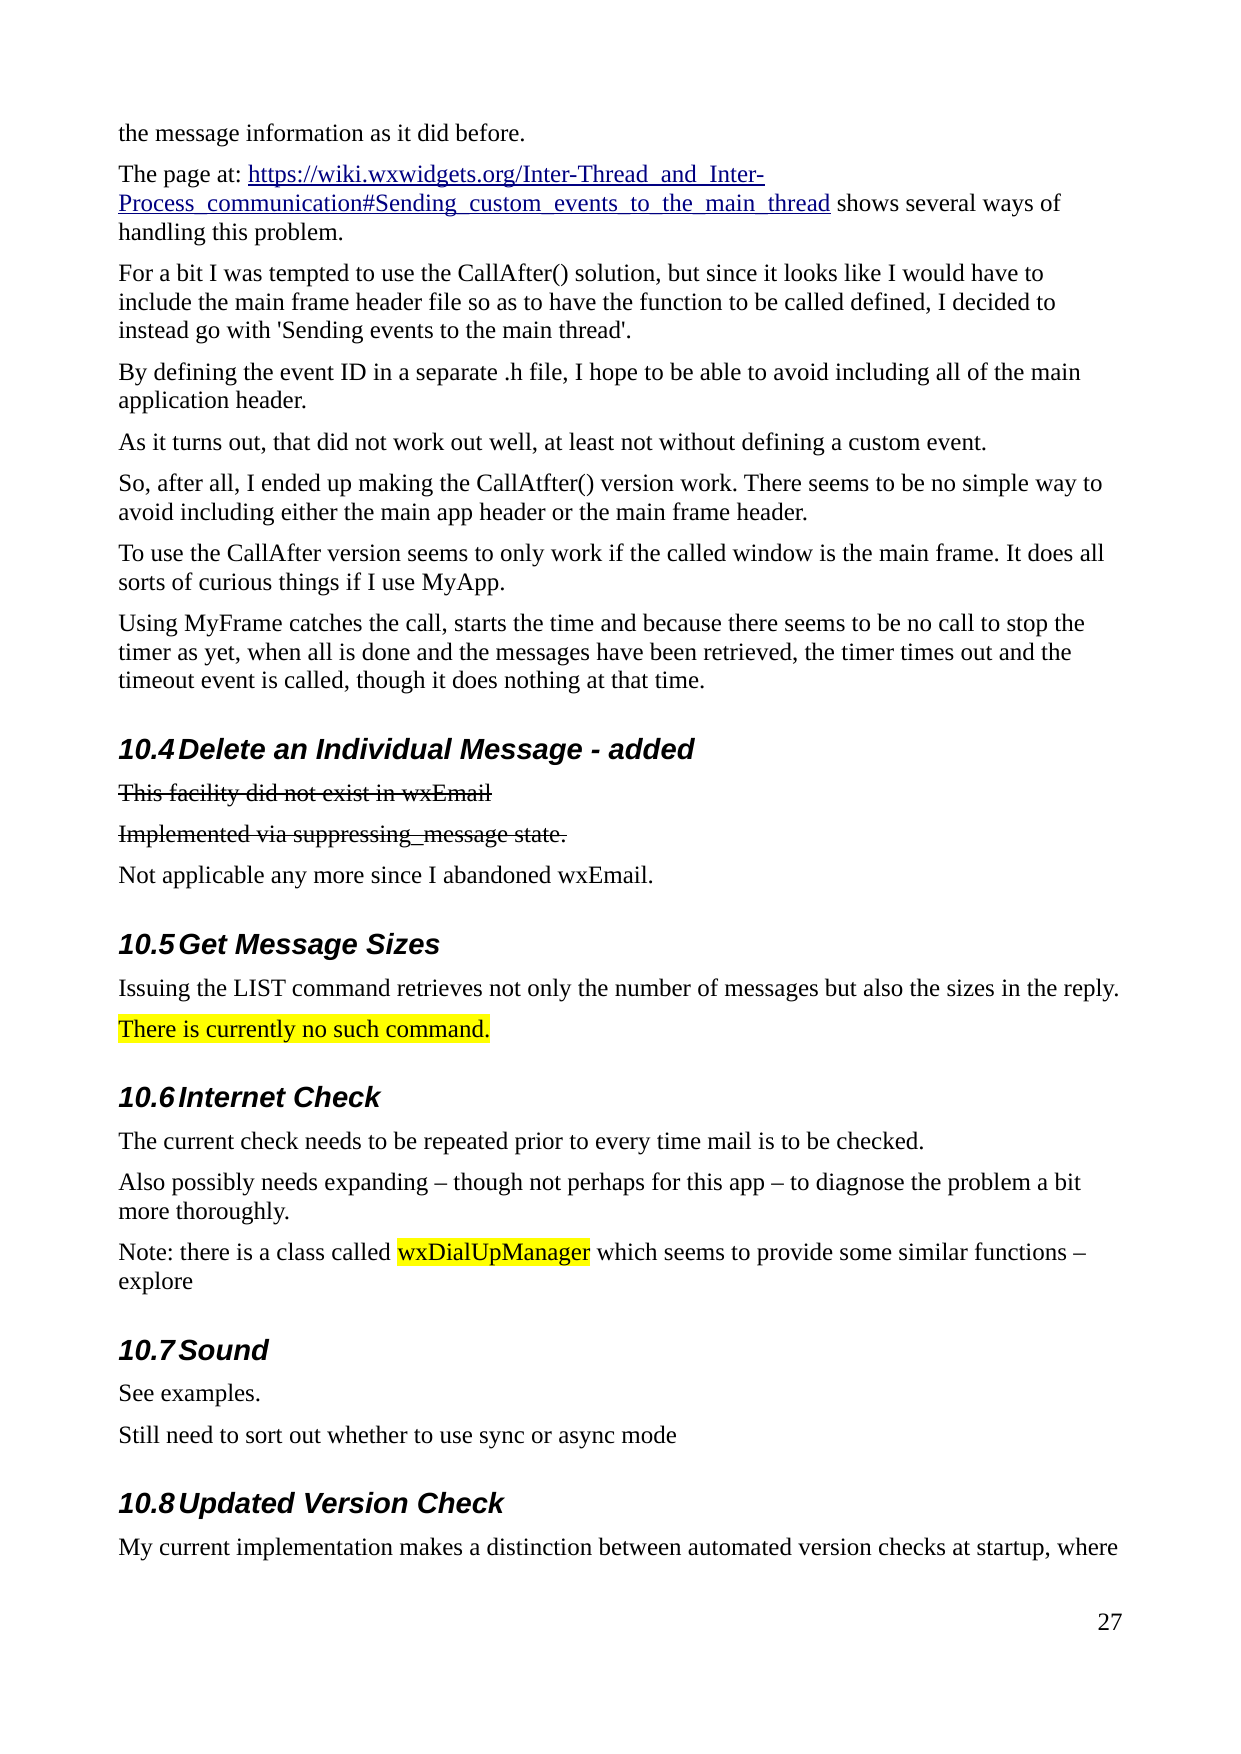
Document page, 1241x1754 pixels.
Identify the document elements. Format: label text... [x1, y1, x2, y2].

text See examples. [118, 1378, 1122, 1407]
text Using MyFrame catches the call, starts the time and because there seems to be no call to stop the timer as yet, when all is done and the messages have been retrieved, the timer times out and the timeout event is called, though it does nothing at that time. [118, 608, 1122, 694]
text As it turns out, that did not work out well, at least not without defining a custom event. [118, 427, 1122, 456]
text Implemented via suppressing_message state. [118, 819, 1122, 848]
text There is currently no such command. [118, 1014, 1122, 1043]
text The page at: https://wiki.wxwidgets.org/Inter-Thread_and_Inter-Process_communication#Sending_custom_events_to_the_main_thread shows several ways of handling this problem. [118, 159, 1122, 246]
text This facility did not exist in wxEmail [118, 778, 1122, 807]
text My current implementation makes a distinction between automated version checks at startup, where [118, 1532, 1122, 1561]
text Still need to sort out whether to use sync or async mode [118, 1420, 1122, 1448]
text Also possibly needs expanding – though not perhaps for this app – to diagnose the problem a bit more thoroughly. [118, 1167, 1122, 1225]
subtitle Get Message Sizes [118, 927, 1122, 960]
subtitle Sound [118, 1332, 1122, 1366]
text For a bit I was tempted to use the CallAfter() solution, but since it looks like I would have to include the main frame header file so as to have the function to be called defined, I decided to instead go with 'Sending events to the main thread'. [118, 258, 1122, 344]
text The current check needs to be repeated prior to every time mail is to be checked. [118, 1126, 1122, 1155]
text To use the CallAfter version seems to only work if the called window is the main frame. It does all sorts of curious things if I use MyApp. [118, 538, 1122, 596]
subtitle Internet Check [118, 1080, 1122, 1114]
subtitle Delete an Individual Message - added [118, 732, 1122, 765]
text the message information as it did before. [118, 118, 1122, 147]
subtitle Updated Version Check [118, 1486, 1122, 1519]
text Not applicable any more since I abandoned wxEmail. [118, 860, 1122, 889]
text Issuing the LIST command retrieves not only the number of messages but also the sizes in the reply. [118, 973, 1122, 1001]
text Note: there is a class called wxDialUpManager which seems to provide some similar functions – explore [118, 1237, 1122, 1295]
text So, after all, I ended up making the CallAtfter() version work. There seems to be no simple way to avoid including either the main app header or the main frame header. [118, 468, 1122, 526]
text By defining the event ID in a separate .h file, I hope to be able to avoid including all of the main application header. [118, 357, 1122, 414]
